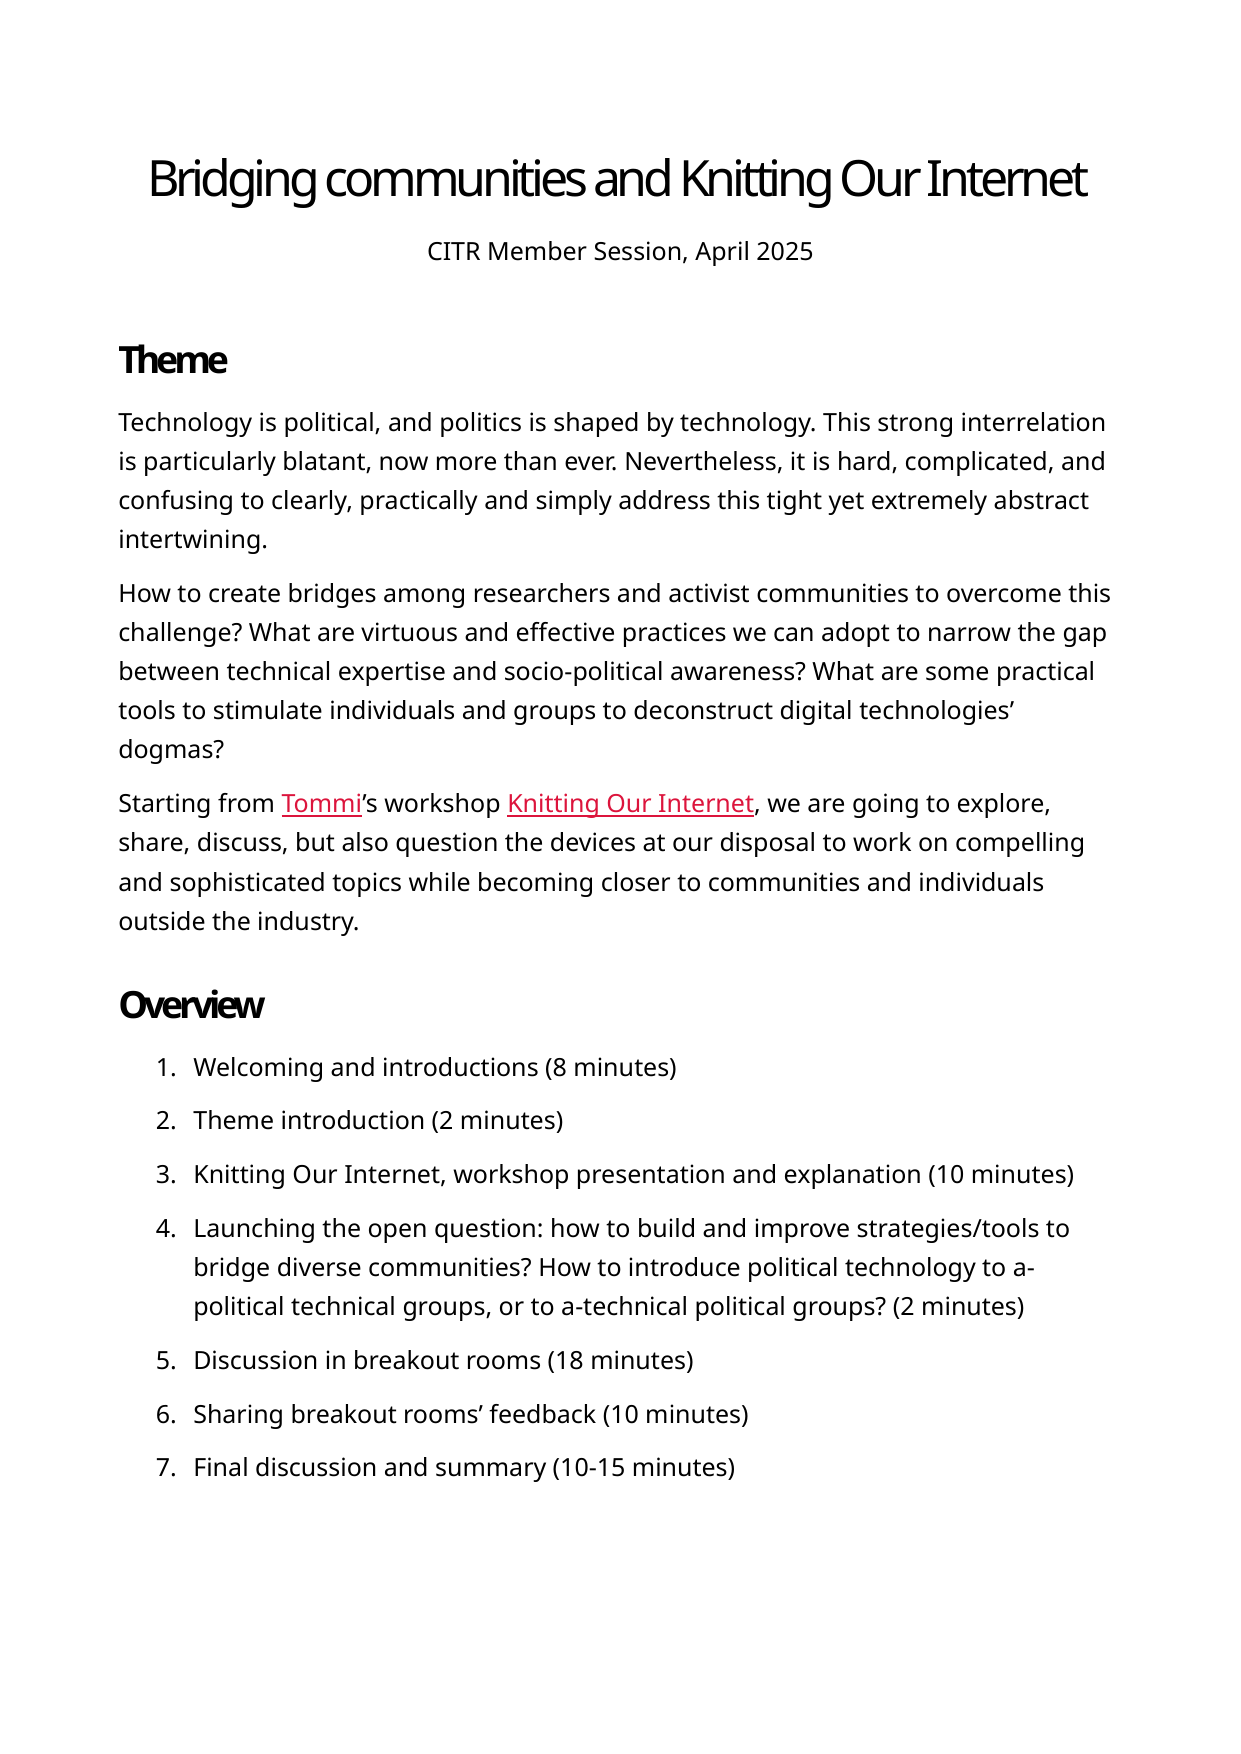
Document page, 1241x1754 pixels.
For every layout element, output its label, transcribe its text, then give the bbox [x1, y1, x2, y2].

list Sharing breakout rooms’ feedback (10 minutes) [156, 1396, 1122, 1430]
text Technology is political, and politics is shaped by technology. This strong interrelation is particularly blatant, now more than ever. Nevertheless, it is hard, complicated, and confusing to clearly, practically and simply address this tight yet extremely abstract intertwining. [118, 404, 1122, 556]
subtitle Bridging communities and Knitting Our Internet [118, 143, 1122, 211]
list Discussion in breakout rooms (18 minutes) [156, 1342, 1122, 1377]
text Starting from Tommi’s workshop Knitting Our Internet, we are going to explore, share, discuss, but also question the devices at our disposal to work on compelling and sophisticated topics while becoming closer to communities and individuals outside the industry. [118, 786, 1122, 937]
list Theme introduction (2 minutes) [156, 1103, 1122, 1137]
list Launching the open question: how to build and improve strategies/tools to bridge diverse communities? How to introduce political technology to a-political technical groups, or to a-technical political groups? (2 minutes) [156, 1210, 1122, 1323]
list Final discussion and summary (10-15 minutes) [156, 1450, 1122, 1484]
subtitle Overview [118, 978, 1122, 1029]
text CITR Member Session, April 2025 [118, 234, 1122, 268]
list Knitting Our Internet, workshop presentation and explanation (10 minutes) [156, 1157, 1122, 1191]
text How to create bridges among researchers and activist communities to overcome this challenge? What are virtuous and effective practices we can adopt to narrow the gap between technical expertise and socio-political awareness? What are some practical tools to stimulate individuals and groups to deconstruct digital technologies’ dogmas? [118, 576, 1122, 766]
list Welcoming and introductions (8 minutes) [156, 1049, 1122, 1083]
subtitle Theme [118, 333, 1122, 384]
